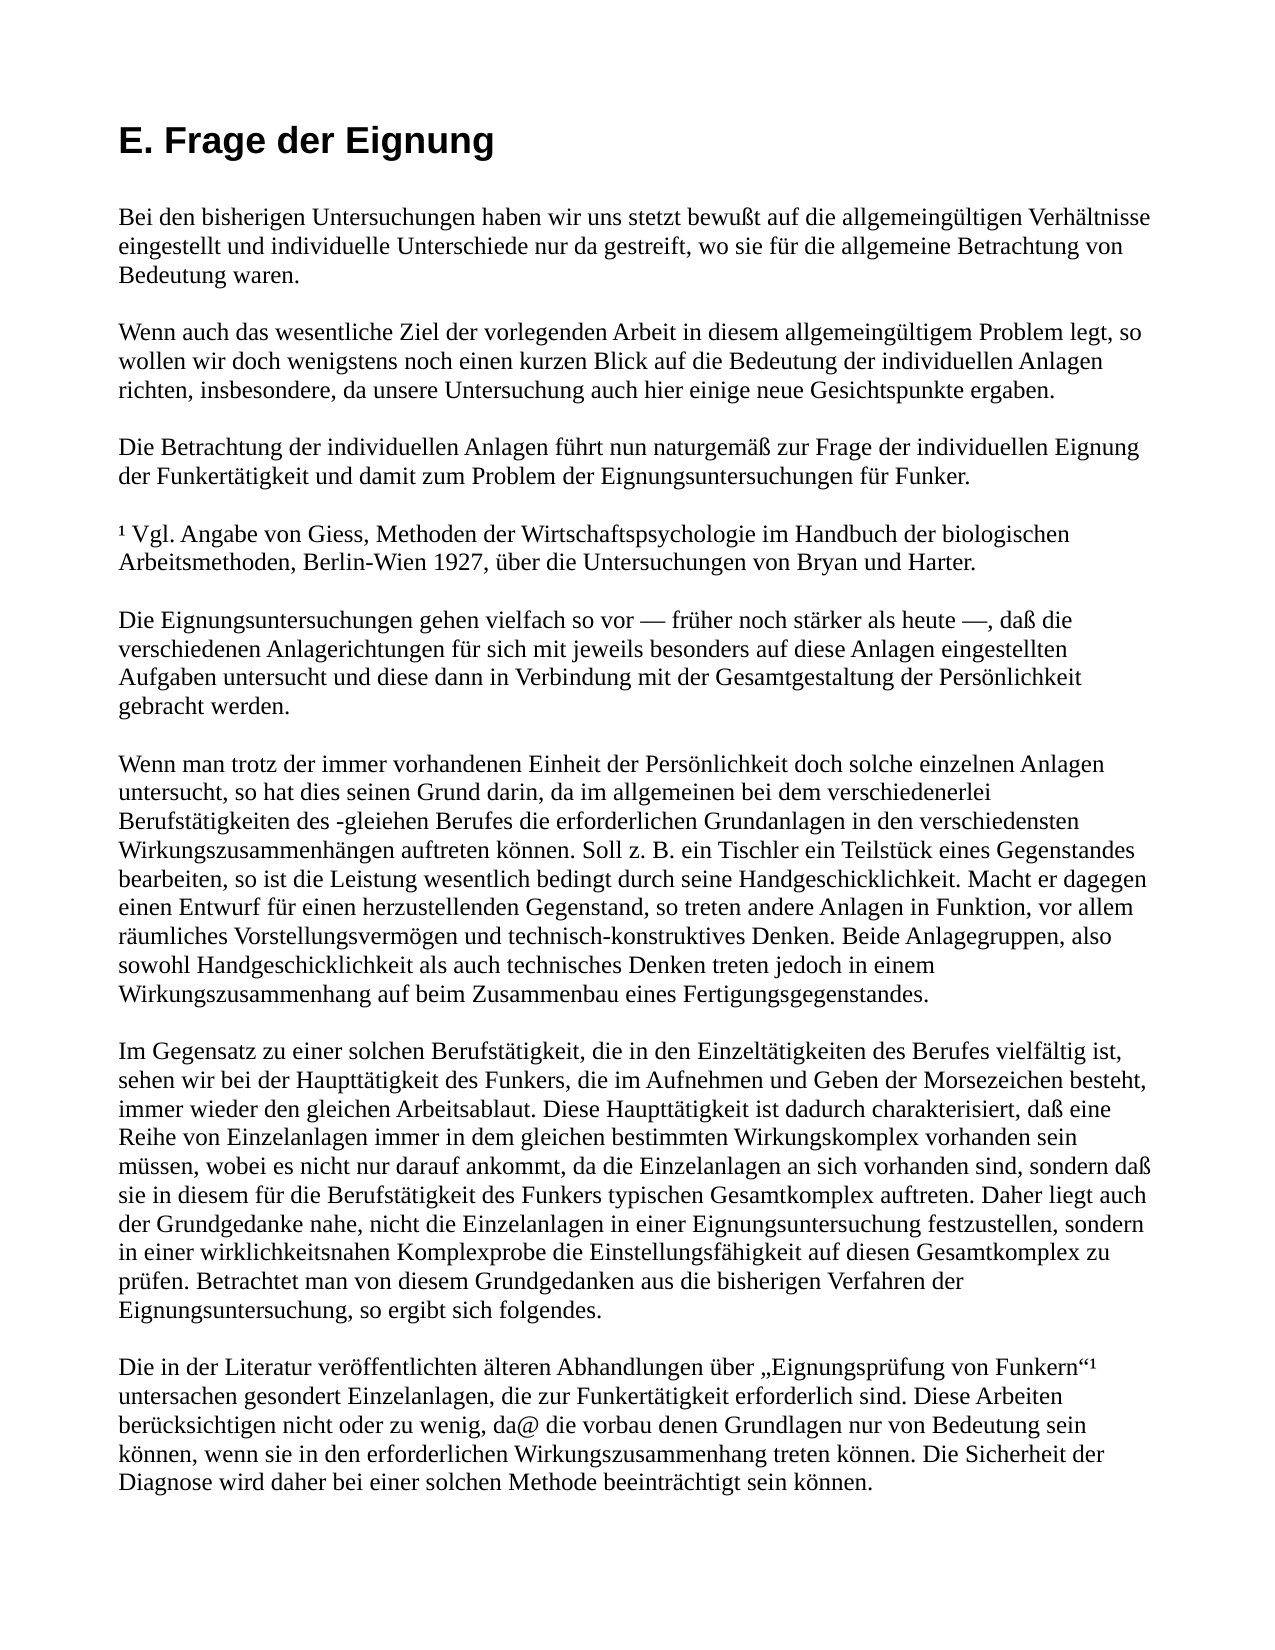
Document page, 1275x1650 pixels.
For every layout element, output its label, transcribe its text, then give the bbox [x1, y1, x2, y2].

text Wenn auch das wesentliche Ziel der vorlegenden Arbeit in diesem allgemeingültigem Problem legt, so wollen wir doch wenigstens noch einen kurzen Blick auf die Bedeutung der individuellen Anlagen richten, insbesondere, da unsere Untersuchung auch hier einige neue Gesichtspunkte ergaben. [118, 317, 1157, 404]
text Wenn man trotz der immer vorhandenen Einheit der Persönlichkeit doch solche einzelnen Anlagen untersucht, so hat dies seinen Grund darin, da im allgemeinen bei dem verschiedenerlei Berufstätigkeiten des -gleiehen Berufes die erforderlichen Grundanlagen in den verschiedensten Wirkungszusammenhängen auftreten können. Soll z. B. ein Tischler ein Teilstück eines Gegenstandes bearbeiten, so ist die Leistung wesentlich bedingt durch seine Handgeschicklichkeit. Macht er dagegen einen Entwurf für einen herzustellenden Gegenstand, so treten andere Anlagen in Funktion, vor allem räumliches Vorstellungsvermögen und technisch-konstruktives Denken. Beide Anlagegruppen, also sowohl Handgeschicklichkeit als auch technisches Denken treten jedoch in einem Wirkungszusammenhang auf beim Zusammenbau eines Fertigungsgegenstandes. [118, 749, 1157, 1007]
text Die in der Literatur veröffentlichten älteren Abhandlungen über „Eignungsprüfung von Funkern“¹ untersachen gesondert Einzelanlagen, die zur Funkertätigkeit erforderlich sind. Diese Arbeiten berücksichtigen nicht oder zu wenig, da@ die vorbau denen Grundlagen nur von Bedeutung sein können, wenn sie in den erforderlichen Wirkungszusammenhang treten können. Die Sicherheit der Diagnose wird daher bei einer solchen Methode beeinträchtigt sein können. [118, 1352, 1157, 1496]
text Im Gegensatz zu einer solchen Berufstätigkeit, die in den Einzeltätigkeiten des Berufes vielfältig ist, sehen wir bei der Haupttätigkeit des Funkers, die im Aufnehmen und Geben der Morsezeichen besteht, immer wieder den gleichen Arbeitsablaut. Diese Haupttätigkeit ist dadurch charakterisiert, daß eine Reihe von Einzelanlagen immer in dem gleichen bestimmten Wirkungskomplex vorhanden sein müssen, wobei es nicht nur darauf ankommt, da die Einzelanlagen an sich vorhanden sind, sondern daß sie in diesem für die Berufstätigkeit des Funkers typischen Gesamtkomplex auftreten. Daher liegt auch der Grundgedanke nahe, nicht die Einzelanlagen in einer Eignungsuntersuchung festzustellen, sondern in einer wirklichkeitsnahen Komplexprobe die Einstellungsfähigkeit auf diesen Gesamtkomplex zu prüfen. Betrachtet man von diesem Grundgedanken aus die bisherigen Verfahren der Eignungsuntersuchung, so ergibt sich folgendes. [118, 1036, 1157, 1324]
text Bei den bisherigen Untersuchungen haben wir uns stetzt bewußt auf die allgemeingültigen Verhältnisse eingestellt und individuelle Unterschiede nur da gestreift, wo sie für die allgemeine Betrachtung von Bedeutung waren. [118, 202, 1157, 289]
text ¹ Vgl. Angabe von Giess, Methoden der Wirtschaftspsychologie im Handbuch der biologischen Arbeitsmethoden, Berlin-Wien 1927, über die Untersuchungen von Bryan und Harter. [118, 519, 1157, 576]
text Die Eignungsuntersuchungen gehen vielfach so vor — früher noch stärker als heute —, daß die verschiedenen Anlagerichtungen für sich mit jeweils besonders auf diese Anlagen eingestellten Aufgaben untersucht und diese dann in Verbindung mit der Gesamtgestaltung der Persönlichkeit gebracht werden. [118, 605, 1157, 720]
subtitle E. Frage der Eignung [118, 118, 1157, 161]
text Die Betrachtung der individuellen Anlagen führt nun naturgemäß zur Frage der individuellen Eignung der Funkertätigkeit und damit zum Problem der Eignungsuntersuchungen für Funker. [118, 432, 1157, 490]
